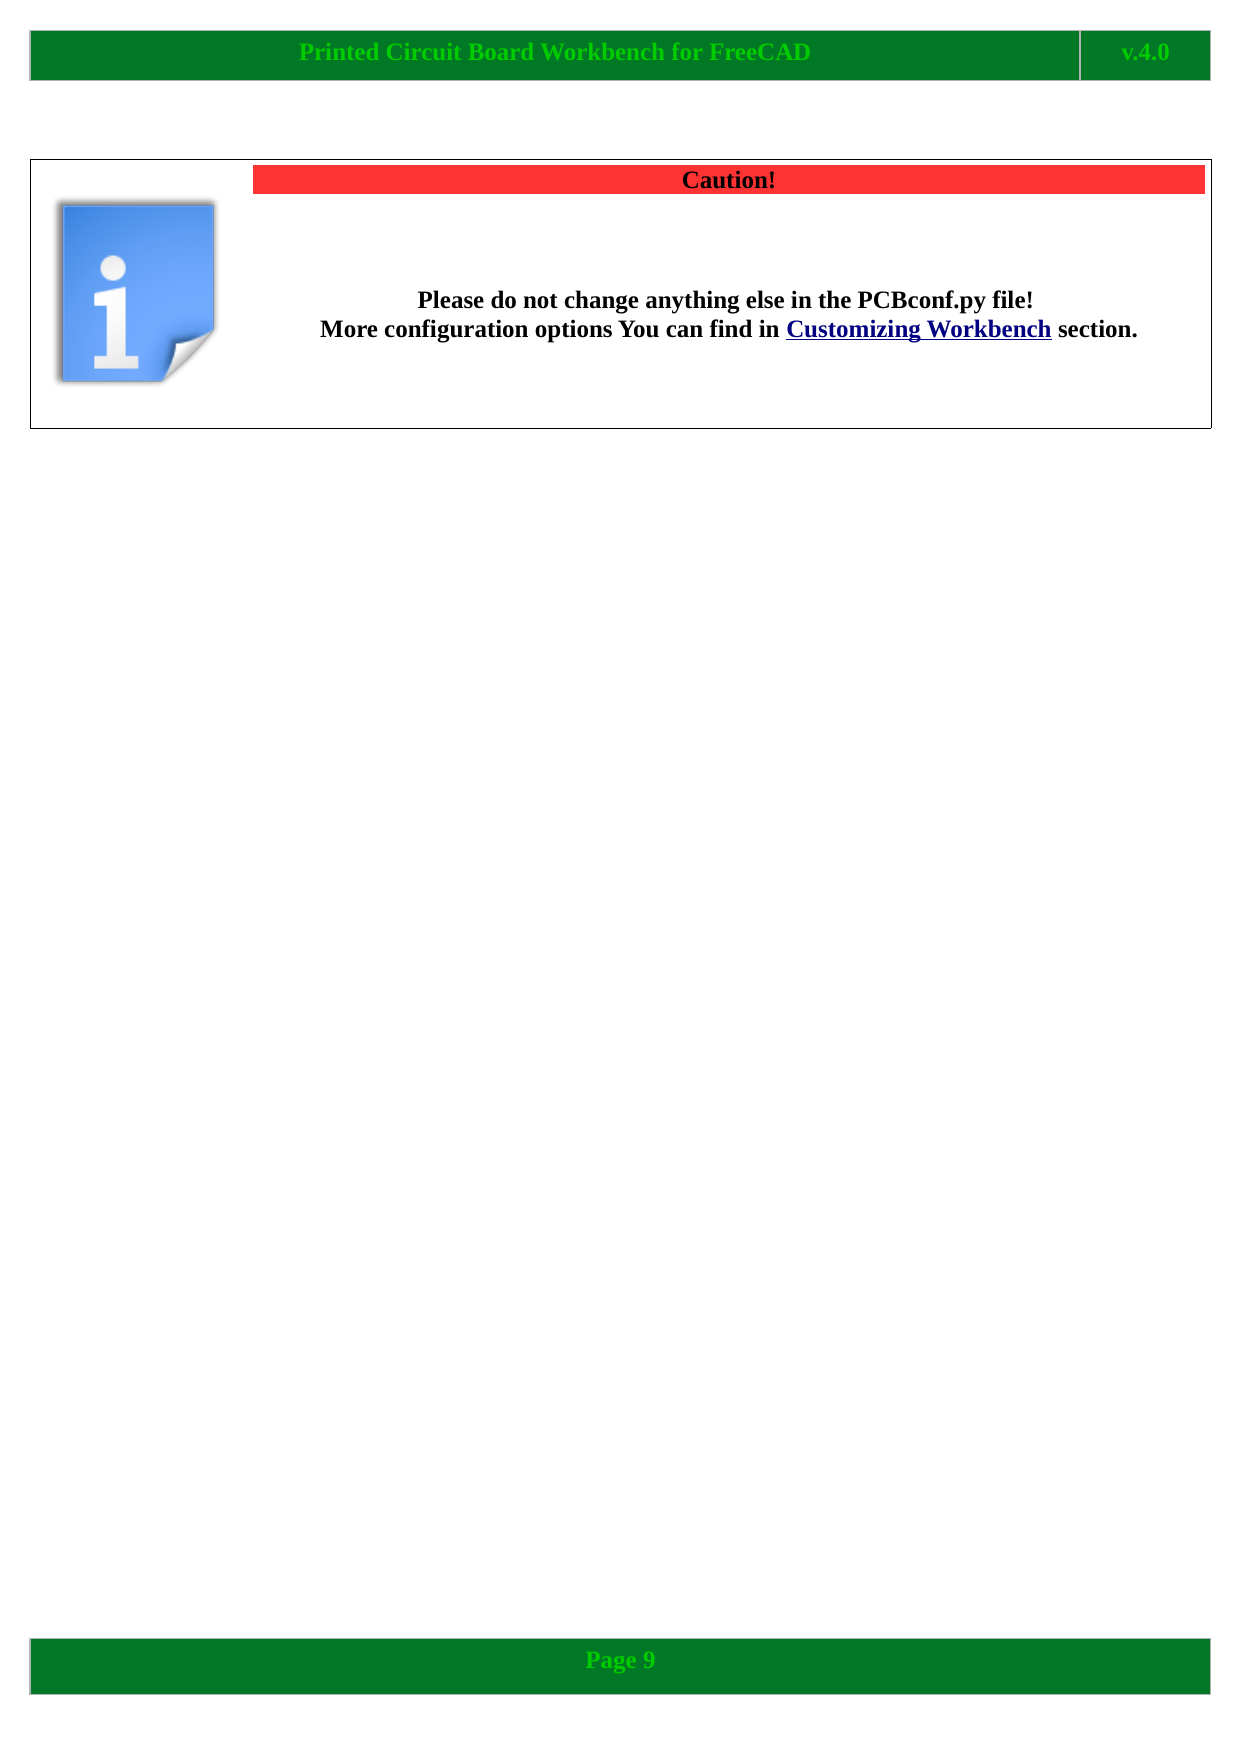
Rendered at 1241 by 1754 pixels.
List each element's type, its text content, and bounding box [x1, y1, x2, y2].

table_header [31, 160, 247, 428]
table_header Caution! [247, 160, 1211, 199]
table_cell Please do not change anything else in the PCBconf.py file! More configuration options You can find in Customizing Workbench section. [247, 200, 1211, 428]
picture [38, 193, 239, 394]
